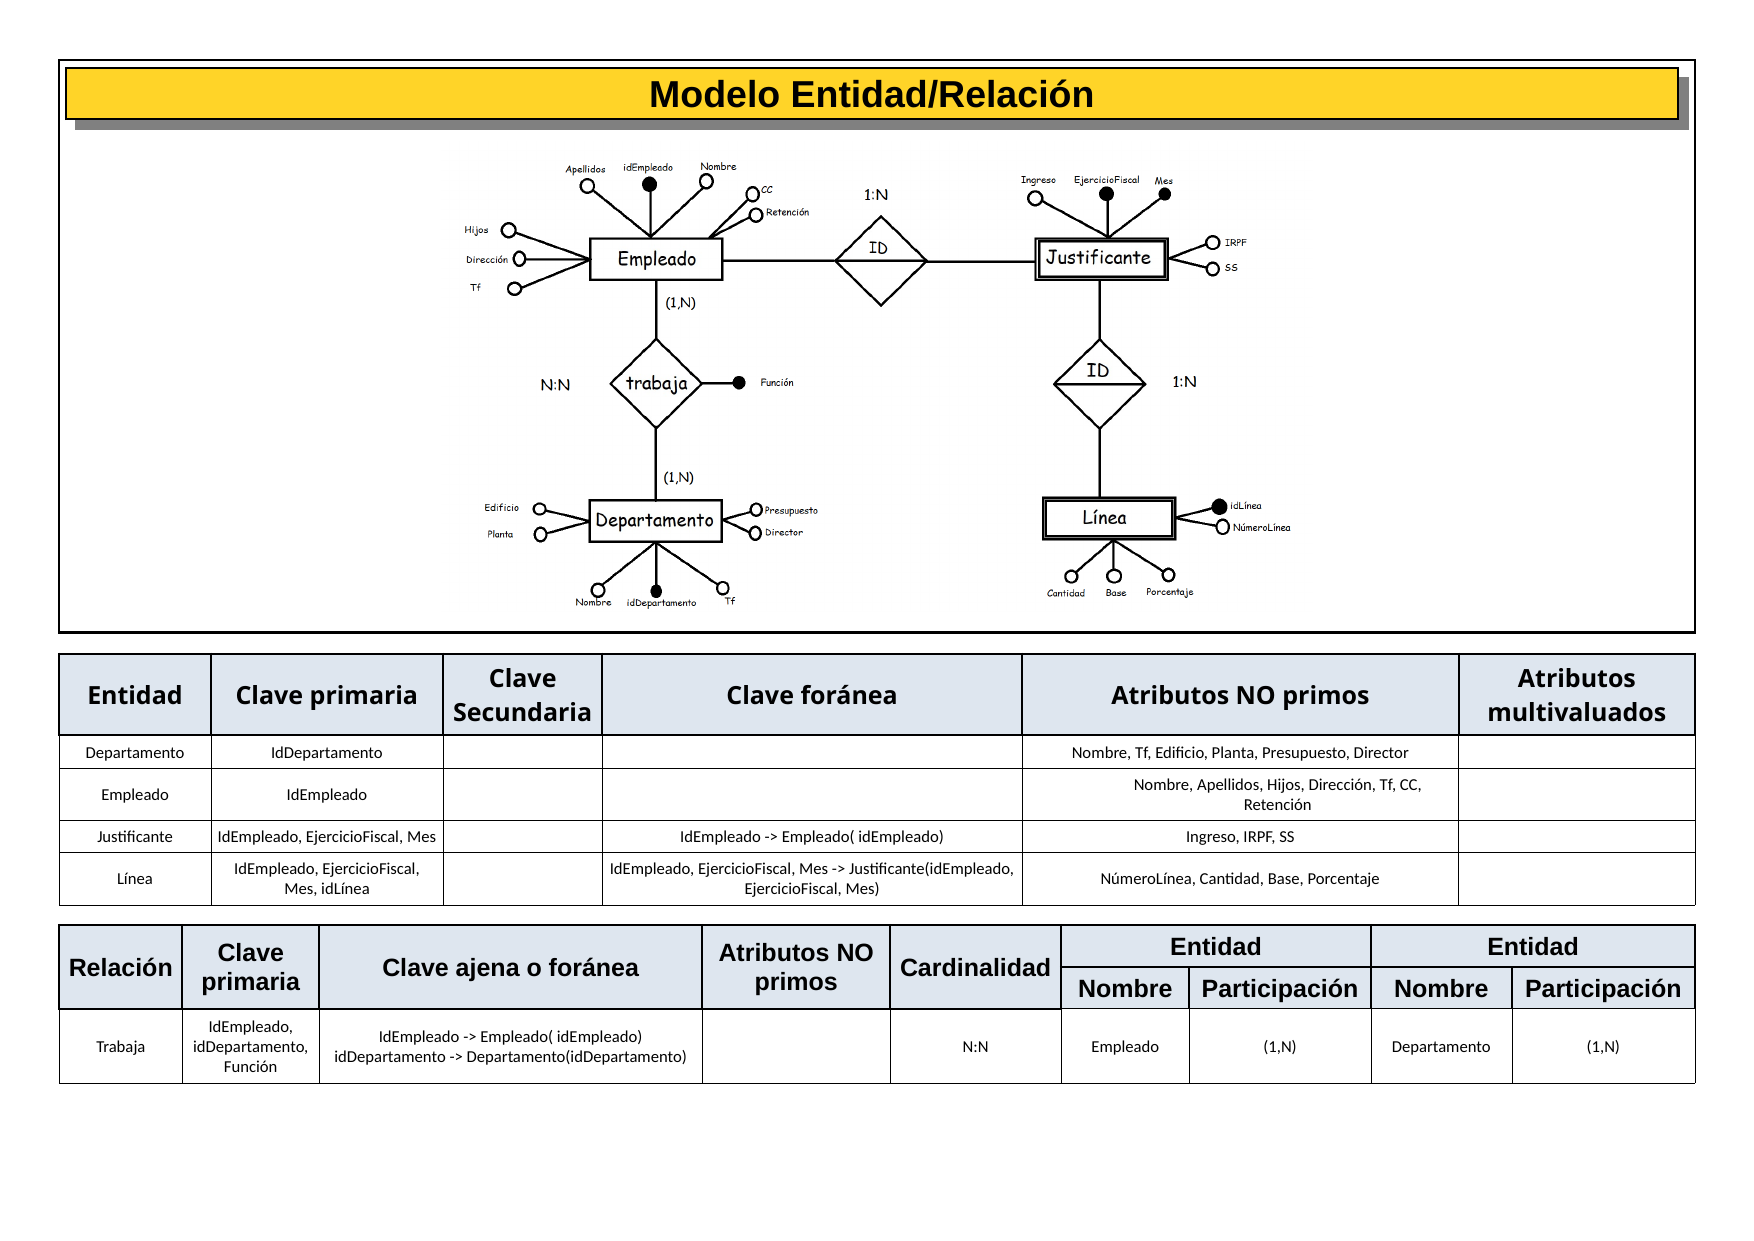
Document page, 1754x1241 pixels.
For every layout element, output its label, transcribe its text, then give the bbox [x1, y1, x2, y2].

table_cell [1459, 769, 1695, 820]
table_header Clave ajena o foránea [320, 926, 701, 1008]
table_cell IdEmpleado -> Empleado( idEmpleado) [603, 821, 1022, 852]
table_cell IdEmpleado, idDepartamento, Función [183, 1010, 319, 1083]
table_cell Nombre [1062, 968, 1188, 1008]
table_cell Nombre, Tf, Edificio, Planta, Presupuesto, Director [1023, 736, 1458, 768]
table_cell IdDepartamento [212, 736, 443, 768]
table_cell (1,N) [1513, 1009, 1695, 1083]
table_header Clave foránea [603, 655, 1021, 734]
table_cell Empleado [1062, 1009, 1189, 1083]
table_cell IdEmpleado, EjercicioFiscal, Mes, idLínea [212, 853, 443, 904]
table_cell Justificante [60, 821, 211, 852]
table_cell Línea [60, 853, 211, 904]
table_cell IdEmpleado, EjercicioFiscal, Mes -> Justificante(idEmpleado, EjercicioFiscal, Mes) [603, 853, 1022, 904]
picture [441, 141, 1314, 612]
table_cell NúmeroLínea, Cantidad, Base, Porcentaje [1023, 853, 1458, 904]
table_cell [703, 1010, 890, 1083]
table_header Atributos NO primos [1023, 655, 1458, 734]
table_header Modelo Entidad/Relación [60, 61, 1694, 136]
table_header Relación [60, 926, 181, 1008]
table_cell N:N [891, 1010, 1061, 1083]
table_cell Ingreso, IRPF, SS [1023, 821, 1458, 852]
table_header Entidad [60, 655, 210, 734]
table_cell [603, 736, 1022, 768]
table_cell Departamento [1372, 1009, 1512, 1083]
table_header Clave Secundaria [444, 655, 601, 734]
table_cell Trabaja [60, 1010, 182, 1083]
table_cell IdEmpleado, EjercicioFiscal, Mes [212, 821, 443, 852]
table_cell IdEmpleado [212, 769, 443, 820]
table_cell [444, 736, 602, 768]
table_cell Empleado [60, 769, 211, 820]
table_cell Nombre, Apellidos, Hijos, Dirección, Tf, CC, Retención [1023, 769, 1458, 820]
table_cell [444, 853, 602, 904]
table_cell [444, 821, 602, 852]
table_cell [1459, 821, 1695, 852]
table_cell [1459, 853, 1695, 904]
table_cell Nombre [1372, 968, 1511, 1008]
table_header Clave primaria [183, 926, 318, 1008]
table_header Atributos multivaluados [1460, 655, 1694, 734]
table_header Clave primaria [212, 655, 442, 734]
table_cell Participación [1190, 968, 1370, 1008]
table_cell IdEmpleado -> Empleado( idEmpleado) idDepartamento -> Departamento(idDepartamento) [320, 1010, 702, 1083]
table_cell Departamento [60, 736, 211, 768]
table_cell [603, 769, 1022, 820]
table_cell (1,N) [1190, 1009, 1371, 1083]
table_header Entidad [1372, 926, 1694, 966]
table_cell Participación [1513, 968, 1694, 1008]
table_header Atributos NO primos [703, 926, 889, 1008]
table_cell [444, 769, 602, 820]
table_cell [1459, 736, 1695, 768]
table_header Entidad [1062, 926, 1370, 966]
table_header Cardinalidad [891, 926, 1060, 1008]
table_cell [60, 136, 1694, 631]
